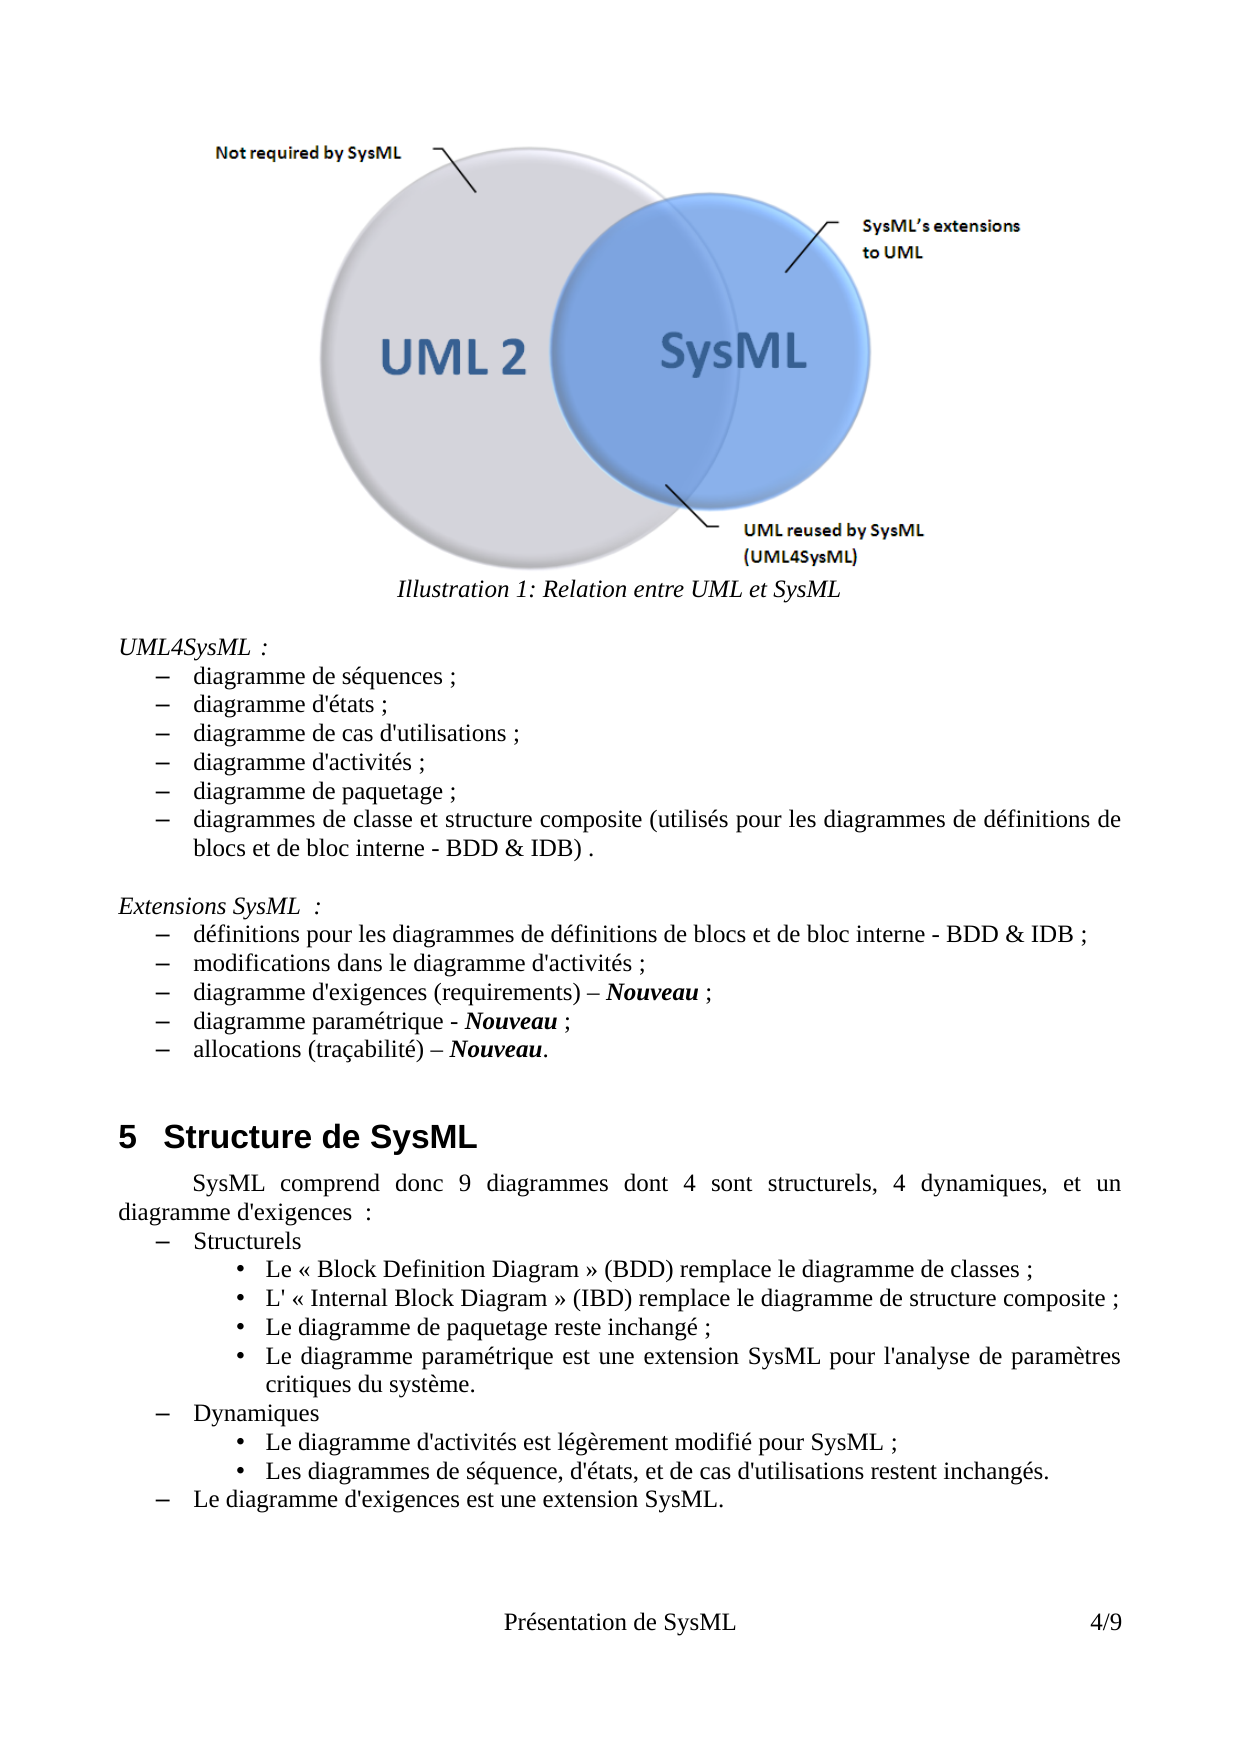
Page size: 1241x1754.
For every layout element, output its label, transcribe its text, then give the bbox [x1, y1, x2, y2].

list Le diagramme paramétrique est une extension SysML pour l'analyse de paramètres critiques du système. [236, 1341, 1122, 1398]
picture [202, 130, 1038, 575]
list Dynamiques [156, 1398, 1122, 1427]
list Structurels [156, 1226, 1122, 1254]
list définitions pour les diagrammes de définitions de blocs et de bloc interne - BDD & IDB ; [156, 919, 1122, 948]
list Le diagramme d'exigences est une extension SysML. [156, 1484, 1122, 1513]
list modifications dans le diagramme d'activités ; [156, 948, 1122, 977]
text Extensions SysML : [118, 891, 1122, 919]
list diagramme paramétrique - Nouveau ; [156, 1006, 1122, 1034]
list diagramme d'états ; [156, 689, 1122, 718]
list L' « Internal Block Diagram » (IBD) remplace le diagramme de structure composite ; [236, 1283, 1122, 1312]
list allocations (traçabilité) – Nouveau. [156, 1034, 1122, 1063]
list Le « Block Definition Diagram » (BDD) remplace le diagramme de classes ; [236, 1254, 1122, 1283]
list Le diagramme d'activités est légèrement modifié pour SysML ; [236, 1427, 1122, 1456]
list diagramme de paquetage ; [156, 776, 1122, 804]
text SysML comprend donc 9 diagrammes dont 4 sont structurels, 4 dynamiques, et un diagramme d'exigences : [118, 1168, 1122, 1226]
text UML4SysML : [118, 632, 1122, 661]
list diagramme d'activités ; [156, 747, 1122, 776]
list diagramme de cas d'utilisations ; [156, 718, 1122, 747]
text Illustration 1: Relation entre UML et SysML [202, 575, 1038, 603]
subtitle Structure de SysML [118, 1117, 1122, 1156]
list Les diagrammes de séquence, d'états, et de cas d'utilisations restent inchangés. [236, 1456, 1122, 1484]
list diagrammes de classe et structure composite (utilisés pour les diagrammes de définitions de blocs et de bloc interne - BDD & IDB) . [156, 804, 1122, 862]
list diagramme d'exigences (requirements) – Nouveau ; [156, 977, 1122, 1006]
list diagramme de séquences ; [156, 661, 1122, 689]
list Le diagramme de paquetage reste inchangé ; [236, 1312, 1122, 1341]
